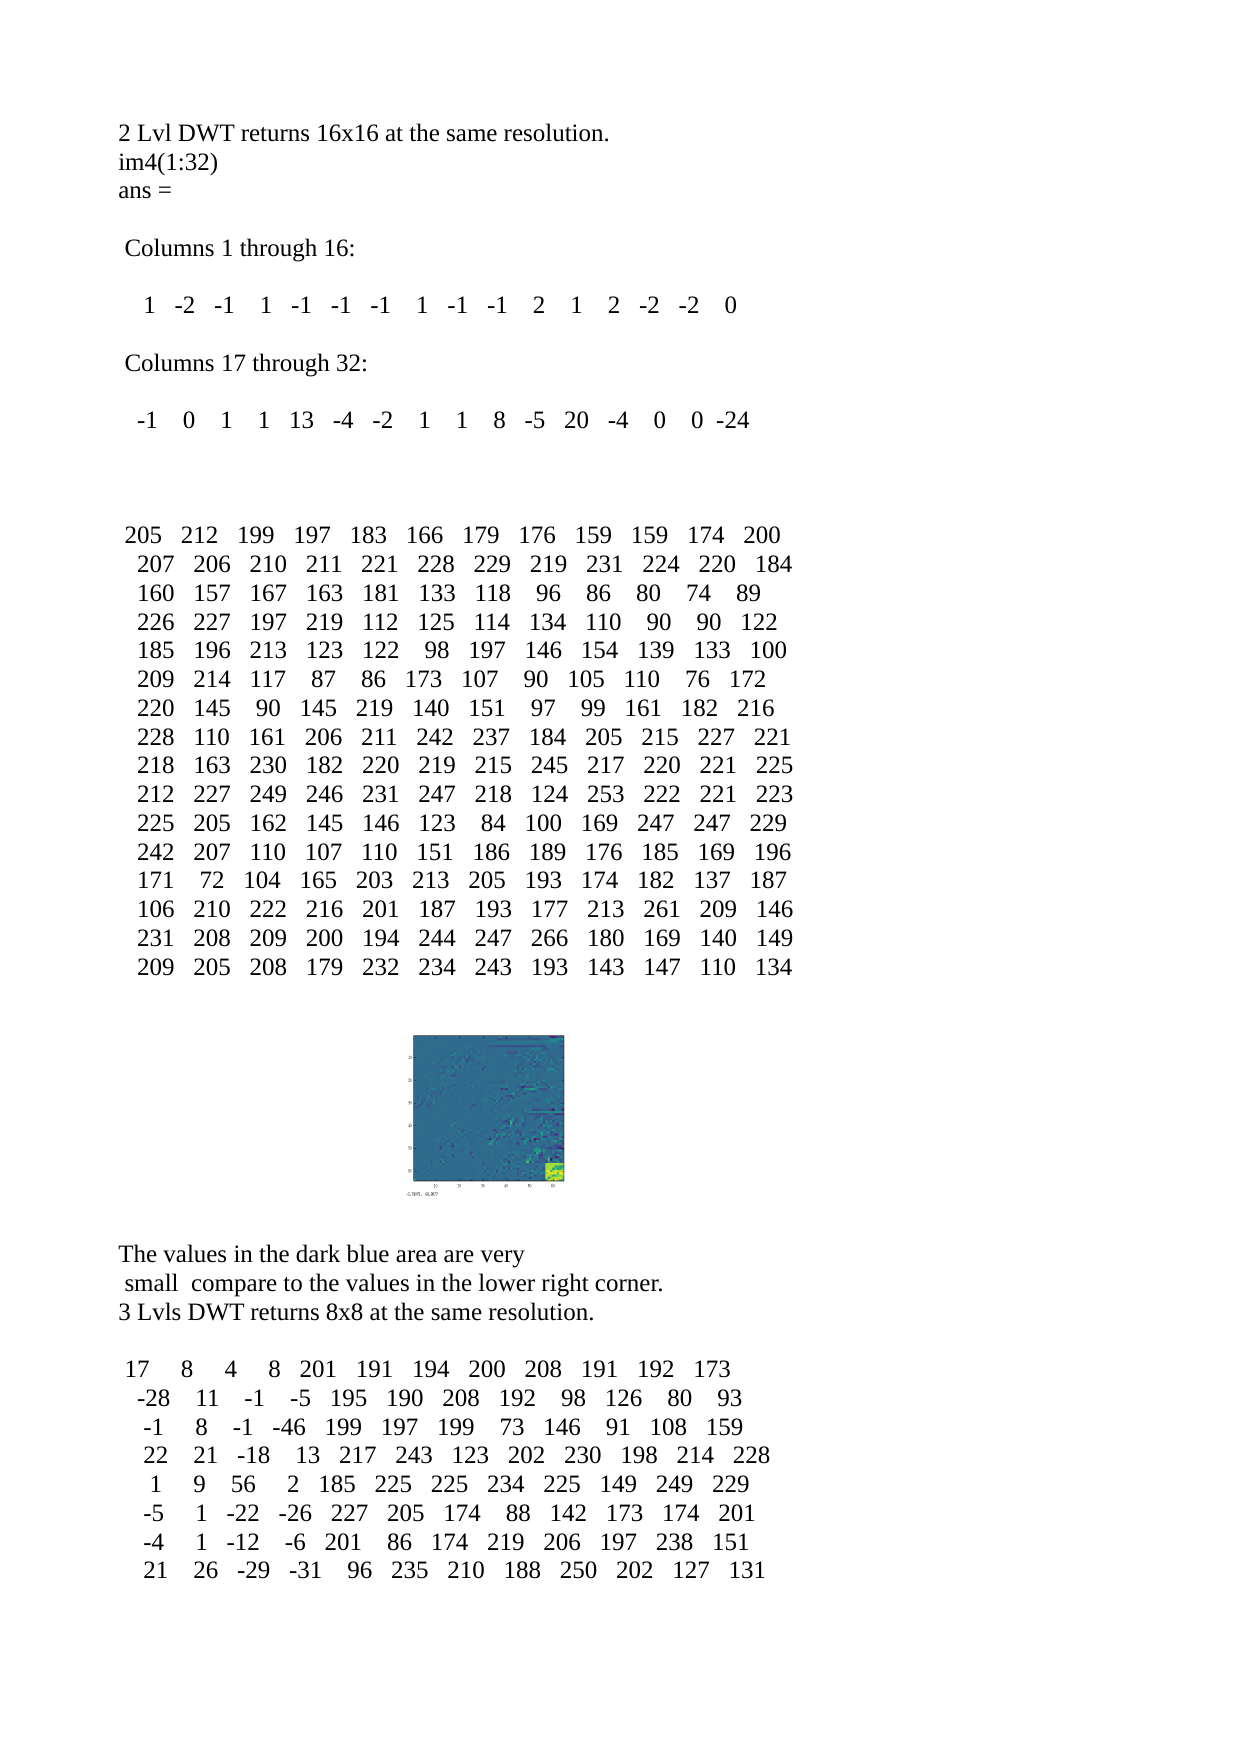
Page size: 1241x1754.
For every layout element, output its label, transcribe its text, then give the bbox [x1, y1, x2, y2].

text 220 145 90 145 219 140 151 97 99 161 182 216 [118, 693, 1122, 722]
text im4(1:32) [118, 147, 1122, 176]
text 212 227 249 246 231 247 218 124 253 222 221 223 [118, 779, 1122, 808]
text -5 1 -22 -26 227 205 174 88 142 173 174 201 [118, 1498, 1122, 1527]
text 242 207 110 107 110 151 186 189 176 185 169 196 [118, 837, 1122, 866]
text 1 9 56 2 185 225 225 234 225 149 249 229 [118, 1469, 1122, 1498]
text The values in the dark blue area are very [118, 1239, 1122, 1268]
text 21 26 -29 -31 96 235 210 188 250 202 127 131 [118, 1556, 1122, 1584]
picture [406, 1031, 569, 1196]
text -4 1 -12 -6 201 86 174 219 206 197 238 151 [118, 1527, 1122, 1556]
text 17 8 4 8 201 191 194 200 208 191 192 173 [118, 1354, 1122, 1383]
text 1 -2 -1 1 -1 -1 -1 1 -1 -1 2 1 2 -2 -2 0 [118, 291, 1122, 319]
text 209 205 208 179 232 234 243 193 143 147 110 134 [118, 952, 1122, 981]
text 205 212 199 197 183 166 179 176 159 159 174 200 [118, 521, 1122, 549]
text Columns 1 through 16: [118, 233, 1122, 262]
text 185 196 213 123 122 98 197 146 154 139 133 100 [118, 636, 1122, 664]
text -1 0 1 1 13 -4 -2 1 1 8 -5 20 -4 0 0 -24 [118, 406, 1122, 434]
text -1 8 -1 -46 199 197 199 73 146 91 108 159 [118, 1412, 1122, 1441]
text -28 11 -1 -5 195 190 208 192 98 126 80 93 [118, 1383, 1122, 1412]
text 231 208 209 200 194 244 247 266 180 169 140 149 [118, 923, 1122, 952]
text 228 110 161 206 211 242 237 184 205 215 227 221 [118, 722, 1122, 751]
text 2 Lvl DWT returns 16x16 at the same resolution. [118, 118, 1122, 147]
text 3 Lvls DWT returns 8x8 at the same resolution. [118, 1297, 1122, 1326]
text 22 21 -18 13 217 243 123 202 230 198 214 228 [118, 1441, 1122, 1469]
text 226 227 197 219 112 125 114 134 110 90 90 122 [118, 607, 1122, 636]
text 171 72 104 165 203 213 205 193 174 182 137 187 [118, 866, 1122, 894]
text 106 210 222 216 201 187 193 177 213 261 209 146 [118, 894, 1122, 923]
text 160 157 167 163 181 133 118 96 86 80 74 89 [118, 578, 1122, 607]
text 209 214 117 87 86 173 107 90 105 110 76 172 [118, 664, 1122, 693]
text 218 163 230 182 220 219 215 245 217 220 221 225 [118, 751, 1122, 779]
text 207 206 210 211 221 228 229 219 231 224 220 184 [118, 549, 1122, 578]
text Columns 17 through 32: [118, 348, 1122, 377]
text ans = [118, 176, 1122, 204]
text small compare to the values in the lower right corner. [118, 1268, 1122, 1297]
text 225 205 162 145 146 123 84 100 169 247 247 229 [118, 808, 1122, 837]
